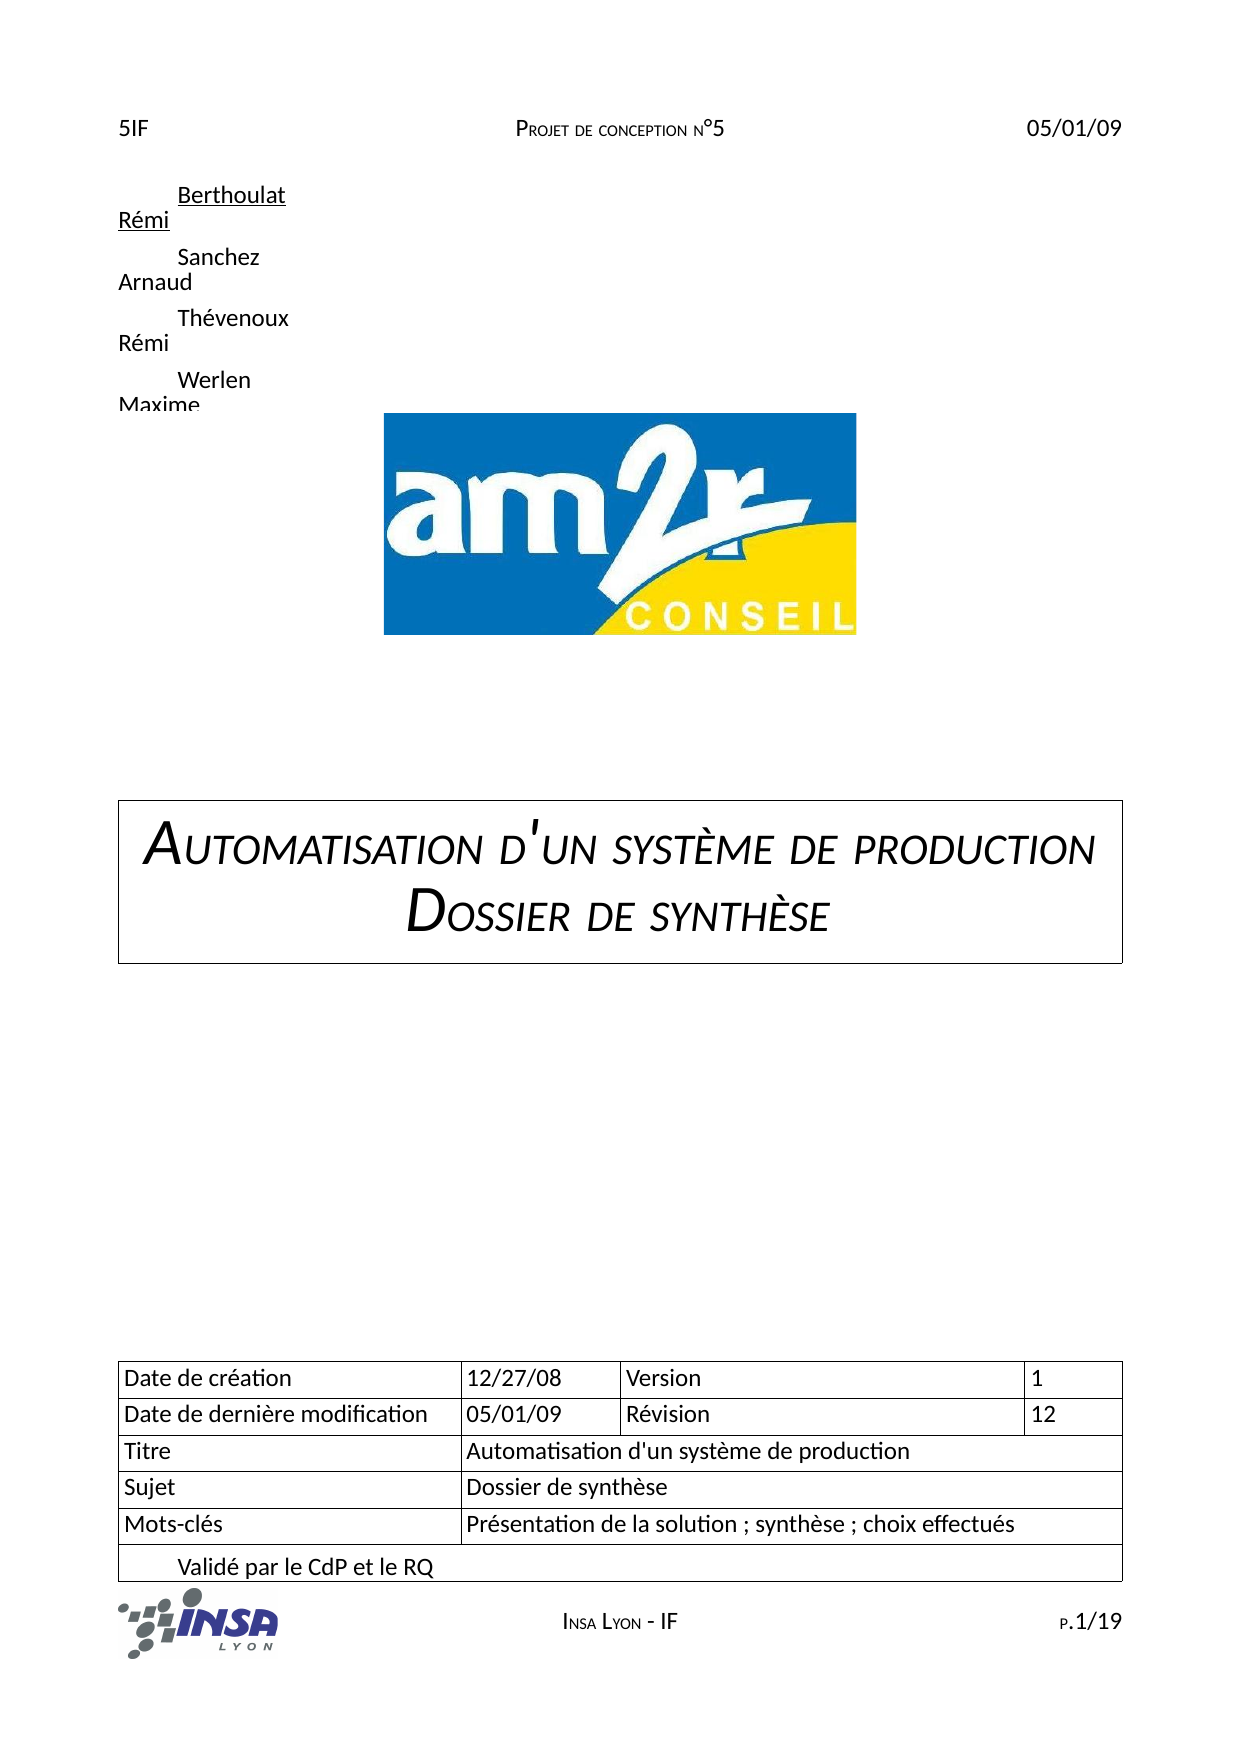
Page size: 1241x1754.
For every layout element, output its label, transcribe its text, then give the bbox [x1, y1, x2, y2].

table_header Version [621, 1362, 1024, 1398]
text Validé par le CdP et le RQ [119, 1556, 1122, 1581]
table_header Date de création [119, 1362, 461, 1398]
subtitle Automatisation d'un système de production Dossier de synthèse [119, 801, 1122, 963]
table_cell Date de dernière modification [119, 1399, 461, 1434]
table_header 27/12/08 [462, 1362, 620, 1398]
table_cell Présentation de la solution ; synthèse ; choix effectués [462, 1509, 1122, 1544]
table_cell 12 [1025, 1399, 1122, 1434]
text Thévenoux Rémi [118, 308, 333, 358]
picture [383, 413, 857, 635]
table_cell Révision [621, 1399, 1024, 1434]
table_header 1 [1025, 1362, 1122, 1398]
table_cell Titre [119, 1436, 461, 1471]
table_cell 05/01/09 [462, 1399, 620, 1434]
table_cell Sujet [119, 1472, 461, 1508]
table_cell Mots-clés [119, 1509, 461, 1544]
text Berthoulat Rémi [118, 184, 333, 234]
table_cell Dossier de synthèse [462, 1472, 1122, 1508]
table_cell Automatisation d'un système de production [462, 1436, 1122, 1471]
text Werlen Maxime [118, 370, 333, 420]
text Sanchez Arnaud [118, 246, 333, 296]
picture [118, 1588, 278, 1659]
